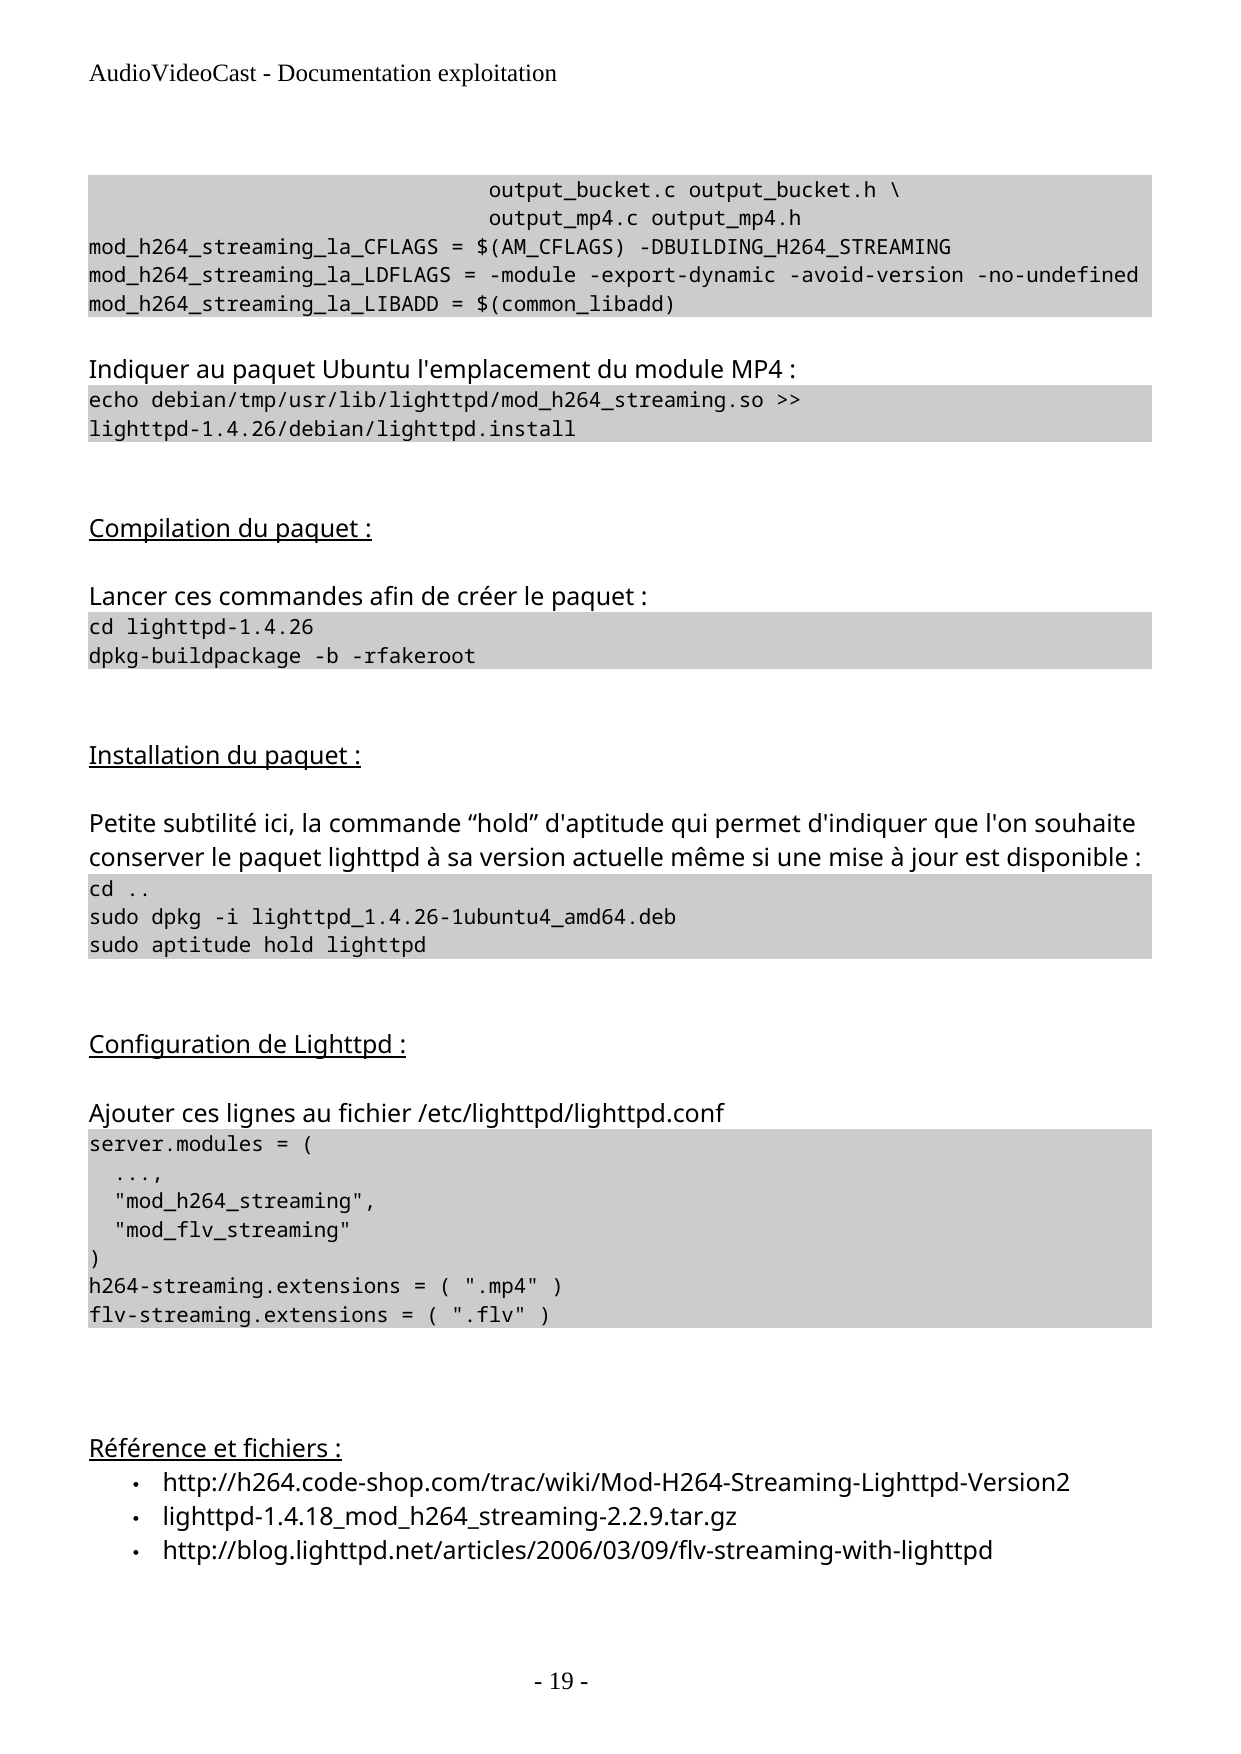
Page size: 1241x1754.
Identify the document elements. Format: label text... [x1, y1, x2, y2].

text ..., [88, 1158, 1152, 1186]
text sudo dpkg -i lighttpd_1.4.26-1ubuntu4_amd64.deb [88, 902, 1152, 931]
text dpkg-buildpackage -b -rfakeroot [88, 641, 1152, 669]
text h264-streaming.extensions = ( ".mp4" ) [88, 1272, 1152, 1300]
text Ajouter ces lignes au fichier /etc/lighttpd/lighttpd.conf [88, 1095, 1152, 1129]
text output_mp4.c output_mp4.h [88, 203, 1152, 232]
text sudo aptitude hold lighttpd [88, 931, 1152, 959]
text echo debian/tmp/usr/lib/lighttpd/mod_h264_streaming.so >> lighttpd-1.4.26/debian/lighttpd.install [88, 385, 1152, 442]
list lighttpd-1.4.18_mod_h264_streaming-2.2.9.tar.gz [133, 1499, 1152, 1533]
text cd .. [88, 874, 1152, 902]
text Installation du paquet : [88, 737, 1152, 772]
text mod_h264_streaming_la_LIBADD = $(common_libadd) [88, 289, 1152, 317]
list http://blog.lighttpd.net/articles/2006/03/09/flv-streaming-with-lighttpd [133, 1533, 1152, 1567]
text cd lighttpd-1.4.26 [88, 612, 1152, 641]
text "mod_flv_streaming" [88, 1215, 1152, 1243]
text Référence et fichiers : [88, 1431, 1152, 1465]
text ) [88, 1243, 1152, 1272]
text Indiquer au paquet Ubuntu l'emplacement du module MP4 : [88, 351, 1152, 385]
list http://h264.code-shop.com/trac/wiki/Mod-H264-Streaming-Lighttpd-Version2 [133, 1465, 1152, 1499]
text "mod_h264_streaming", [88, 1186, 1152, 1215]
text mod_h264_streaming_la_CFLAGS = $(AM_CFLAGS) -DBUILDING_H264_STREAMING [88, 232, 1152, 260]
text output_bucket.c output_bucket.h \ [88, 175, 1152, 203]
text Petite subtilité ici, la commande “hold” d'aptitude qui permet d'indiquer que l'on souhaite conserver le paquet lighttpd à sa version actuelle même si une mise à jour est disponible : [88, 806, 1152, 874]
text server.modules = ( [88, 1129, 1152, 1158]
text flv-streaming.extensions = ( ".flv" ) [88, 1300, 1152, 1328]
text Lancer ces commandes afin de créer le paquet : [88, 578, 1152, 612]
text Configuration de Lighttpd : [88, 1027, 1152, 1061]
text mod_h264_streaming_la_LDFLAGS = -module -export-dynamic -avoid-version -no-undefined [88, 260, 1152, 289]
text Compilation du paquet : [88, 510, 1152, 544]
